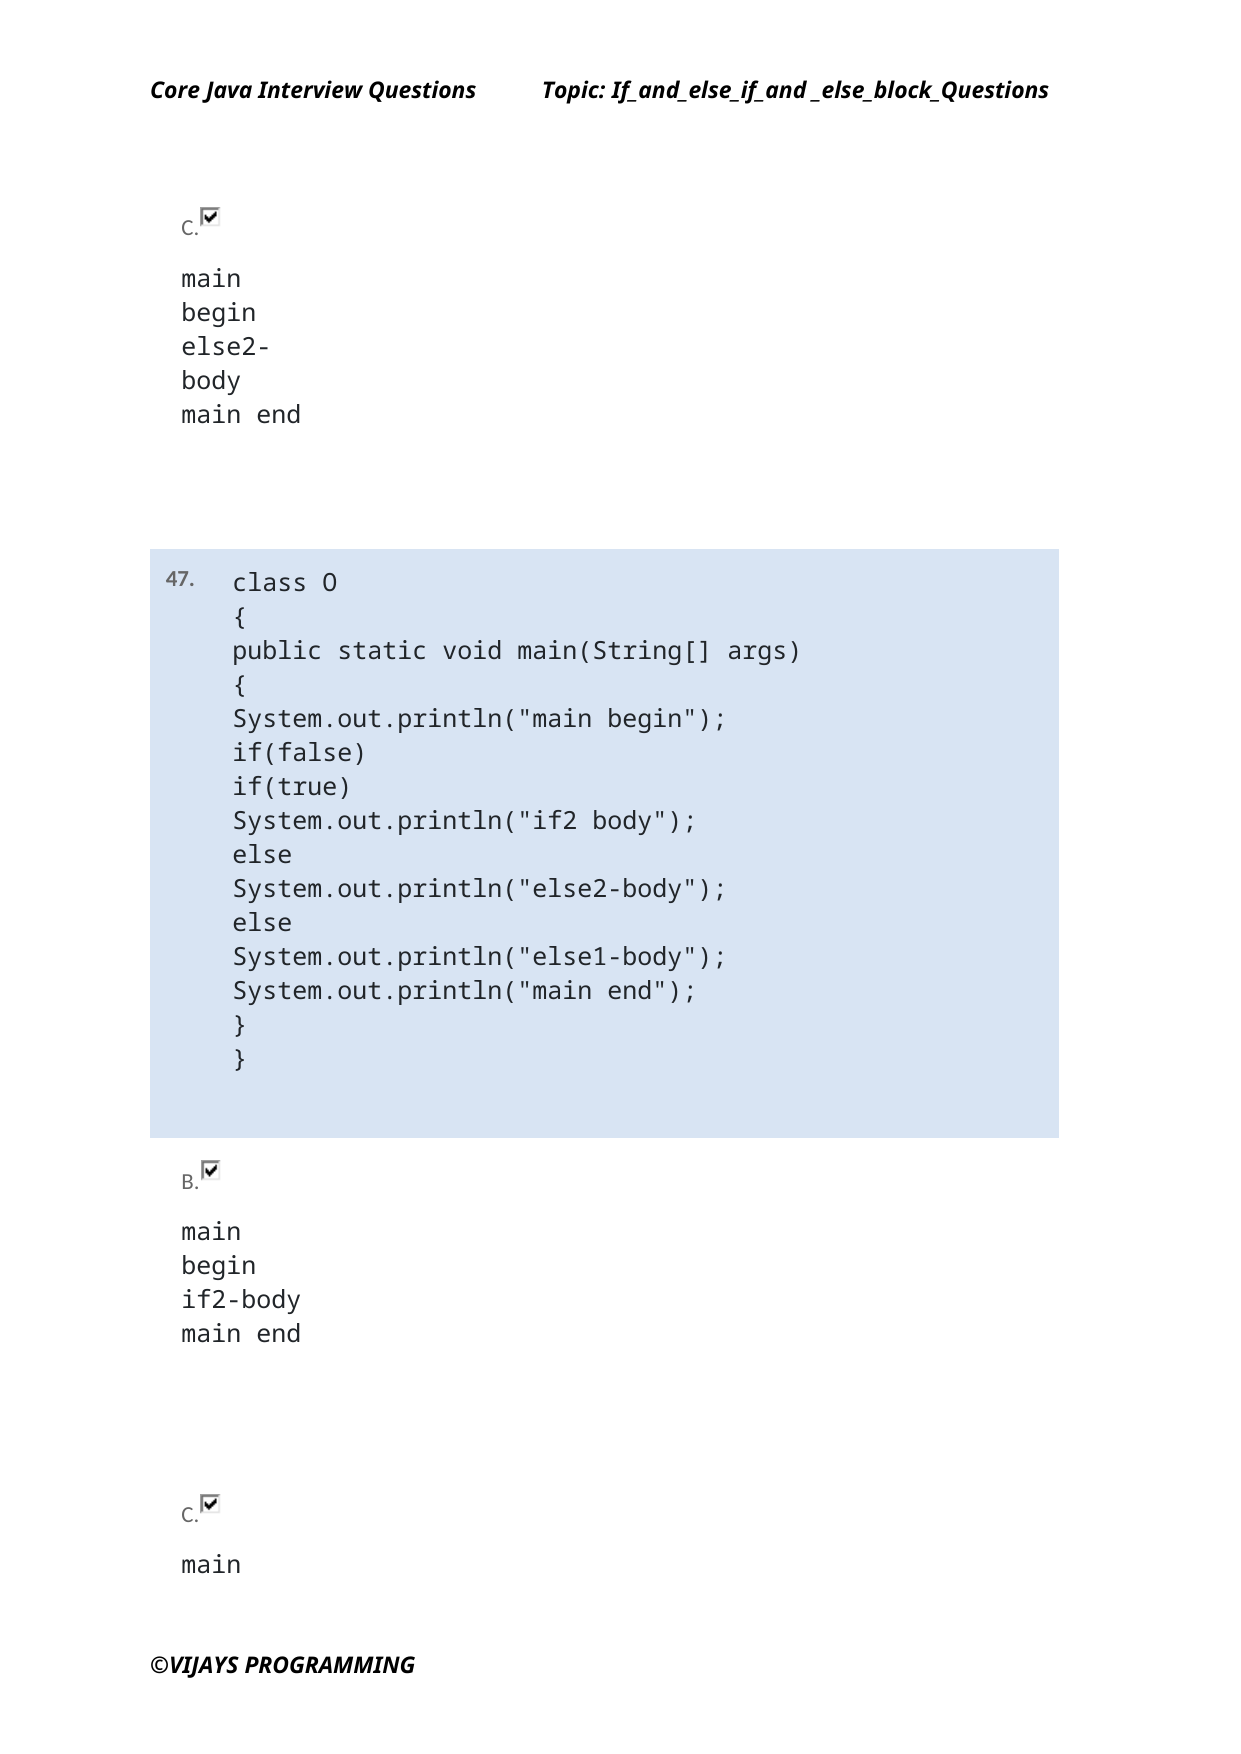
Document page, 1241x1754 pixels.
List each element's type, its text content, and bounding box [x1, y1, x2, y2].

table_header class O { public static void main(String[] args) { System.out.println("main begin"); if(false) if(true) System.out.println("if2 body"); else System.out.println("else2-body"); else System.out.println("else1-body"); System.out.println("main end"); } } [216, 549, 1059, 1138]
table_header [181, 166, 319, 200]
table_header [1059, 549, 1090, 1138]
table_header B. main begin if2-body main end [181, 1153, 319, 1486]
table_header 47. [150, 549, 216, 1138]
table_cell [150, 150, 1090, 548]
table_cell [150, 1138, 1090, 1597]
table_header C. main begin else2-body main end [181, 200, 319, 533]
table_header C. main [181, 1486, 319, 1581]
